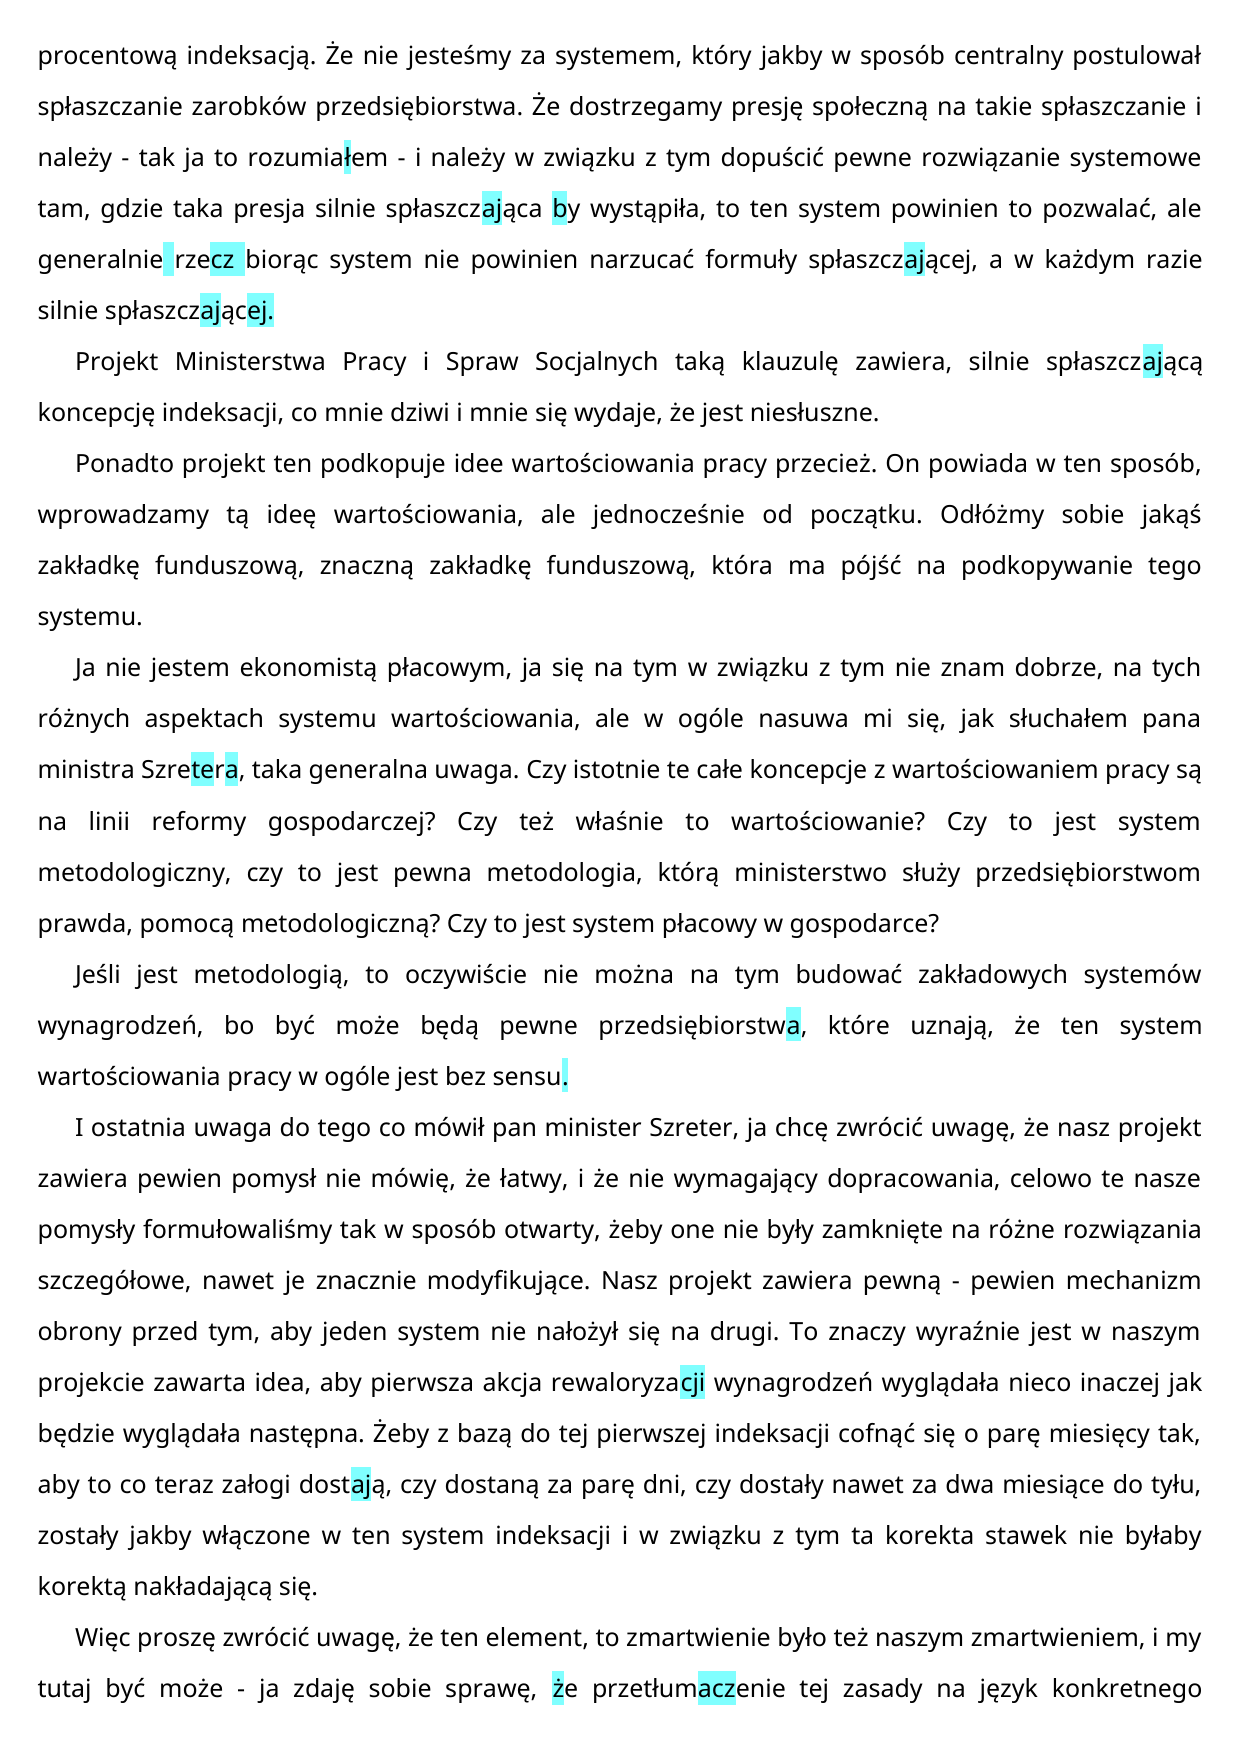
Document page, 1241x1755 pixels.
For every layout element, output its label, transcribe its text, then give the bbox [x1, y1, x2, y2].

text Jeśli jest metodologią, to oczywiście nie można na tym budować zakładowych systemów wynagrodzeń, bo być może będą pewne przedsiębiorstwa, które uznają, że ten system wartościowania pracy w ogóle jest bez sensu. [37, 956, 1203, 1092]
text Projekt Ministerstwa Pracy i Spraw Socjalnych taką klauzulę zawiera, silnie spłaszczającą koncepcję indeksacji, co mnie dziwi i mnie się wydaje, że jest niesłuszne. [37, 344, 1203, 429]
text Więc proszę zwrócić uwagę, że ten element, to zmartwienie było też naszym zmartwieniem, i my tutaj być może - ja zdaję sobie sprawę, że przetłumaczenie tej zasady na język konkretnego [37, 1620, 1203, 1705]
text I ostatnia uwaga do tego co mówił pan minister Szreter, ja chcę zwrócić uwagę, że nasz projekt zawiera pewien pomysł nie mówię, że łatwy, i że nie wymagający dopracowania, celowo te nasze pomysły formułowaliśmy tak w sposób otwarty, żeby one nie były zamknięte na różne rozwiązania szczegółowe, nawet je znacznie modyfikujące. Nasz projekt zawiera pewną - pewien mechanizm obrony przed tym, aby jeden system nie nałożył się na drugi. To znaczy wyraźnie jest w naszym projekcie zawarta idea, aby pierwsza akcja rewaloryzacji wynagrodzeń wyglądała nieco inaczej jak będzie wyglądała następna. Żeby z bazą do tej pierwszej indeksacji cofnąć się o parę miesięcy tak, aby to co teraz załogi dostają, czy dostaną za parę dni, czy dostały nawet za dwa miesiące do tyłu, zostały jakby włączone w ten system indeksacji i w związku z tym ta korekta stawek nie byłaby korektą nakładającą się. [37, 1109, 1203, 1603]
text Ponadto projekt ten podkopuje idee wartościowania pracy przecież. On powiada w ten sposób, wprowadzamy tą ideę wartościowania, ale jednocześnie od początku. Odłóżmy sobie jakąś zakładkę funduszową, znaczną zakładkę funduszową, która ma pójść na podkopywanie tego systemu. [37, 446, 1203, 633]
text Ja nie jestem ekonomistą płacowym, ja się na tym w związku z tym nie znam dobrze, na tych różnych aspektach systemu wartościowania, ale w ogóle nasuwa mi się, jak słuchałem pana ministra Szretera, taka generalna uwaga. Czy istotnie te całe koncepcje z wartościowaniem pracy są na linii reformy gospodarczej? Czy też właśnie to wartościowanie? Czy to jest system metodologiczny, czy to jest pewna metodologia, którą ministerstwo służy przedsiębiorstwom prawda, pomocą metodologiczną? Czy to jest system płacowy w gospodarce? [37, 650, 1203, 939]
text procentową indeksacją. Że nie jesteśmy za systemem, który jakby w sposób centralny postulował spłaszczanie zarobków przedsiębiorstwa. Że dostrzegamy presję społeczną na takie spłaszczanie i należy - tak ja to rozumiałem - i należy w związku z tym dopuścić pewne rozwiązanie systemowe tam, gdzie taka presja silnie spłaszczająca by wystąpiła, to ten system powinien to pozwalać, ale generalnie rzecz biorąc system nie powinien narzucać formuły spłaszczającej, a w każdym razie silnie spłaszczającej. [37, 37, 1203, 327]
